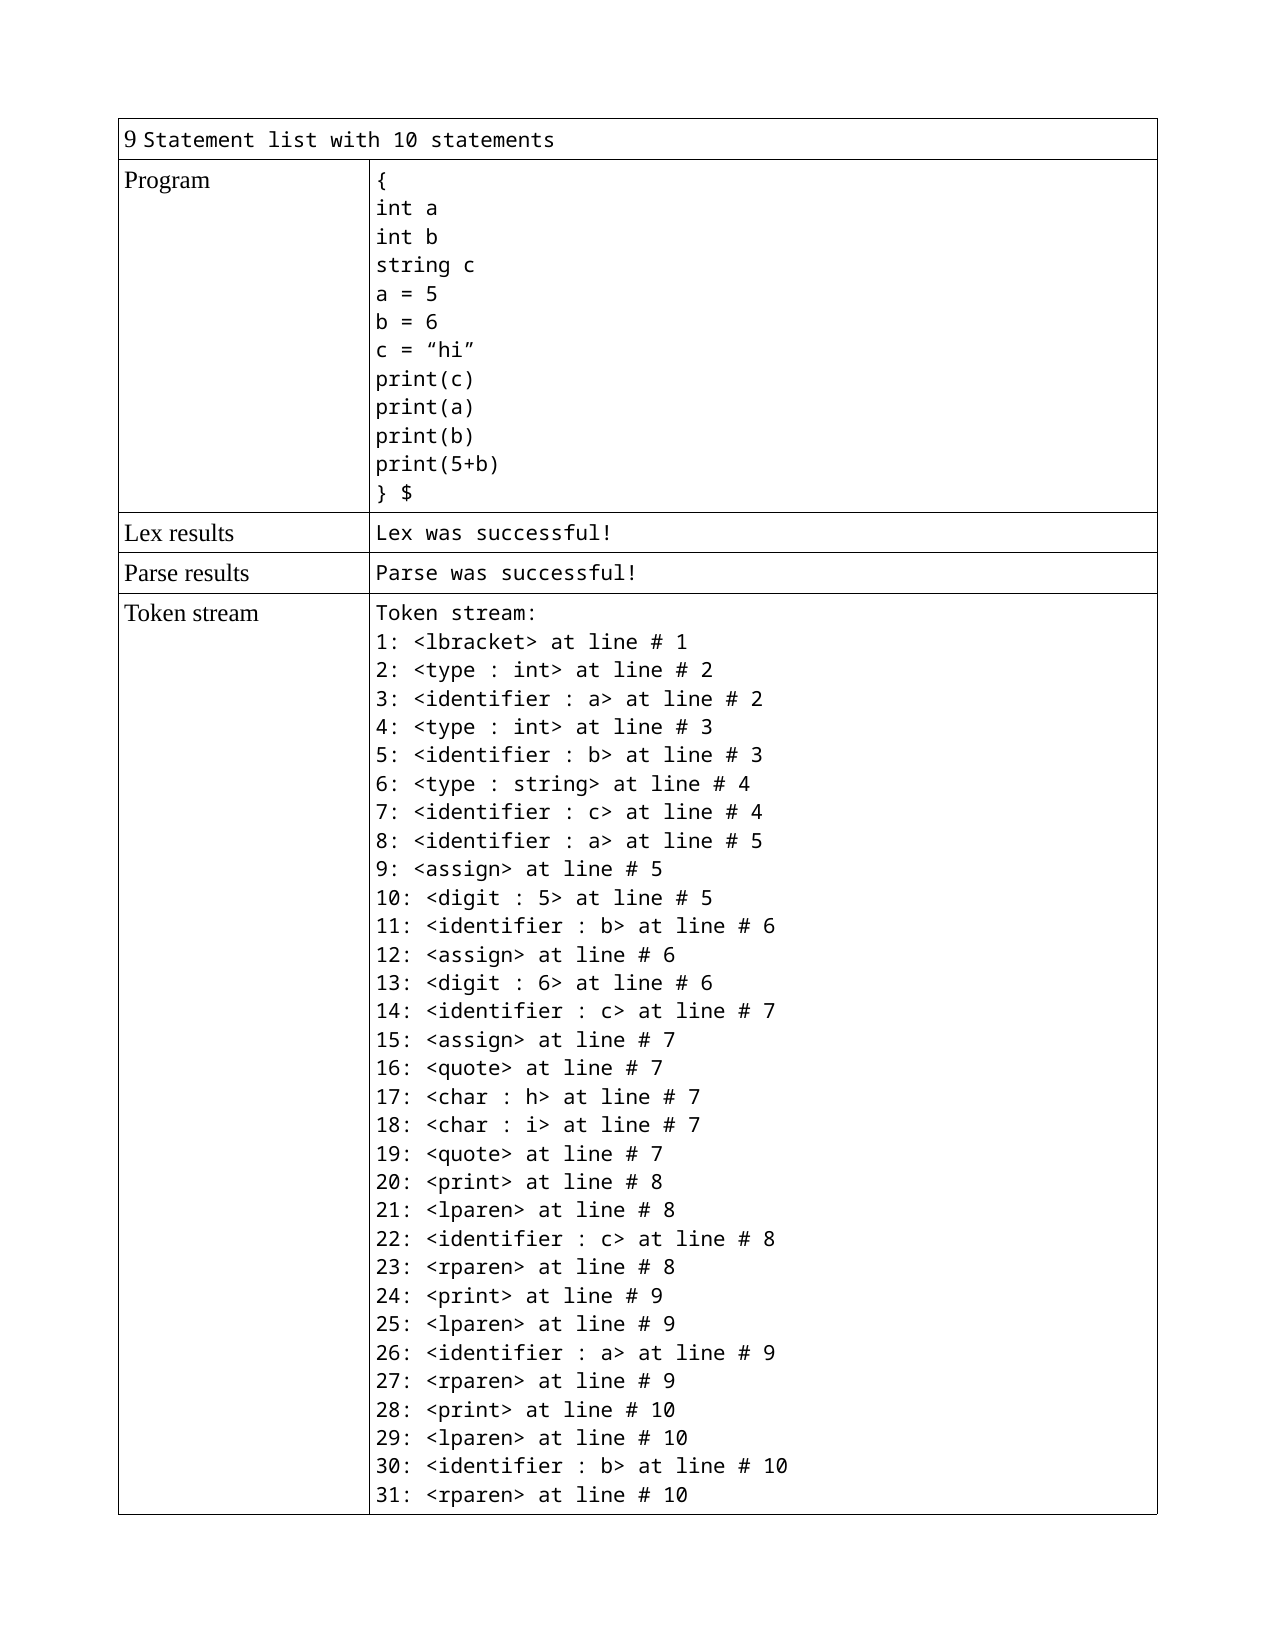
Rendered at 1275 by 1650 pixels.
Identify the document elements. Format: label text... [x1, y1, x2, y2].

table_cell Parse results [119, 553, 369, 593]
table_cell Token stream [119, 594, 369, 1514]
table_cell Token stream: 1: <lbracket> at line # 1 2: <type : int> at line # 2 3: <identifier : a> at line # 2 4: <type : int> at line # 3 5: <identifier : b> at line # 3 6: <type : string> at line # 4 7: <identifier : c> at line # 4 8: <identifier : a> at line # 5 9: <assign> at line # 5 10: <digit : 5> at line # 5 11: <identifier : b> at line # 6 12: <assign> at line # 6 13: <digit : 6> at line # 6 14: <identifier : c> at line # 7 15: <assign> at line # 7 16: <quote> at line # 7 17: <char : h> at line # 7 18: <char : i> at line # 7 19: <quote> at line # 7 20: <print> at line # 8 21: <lparen> at line # 8 22: <identifier : c> at line # 8 23: <rparen> at line # 8 24: <print> at line # 9 25: <lparen> at line # 9 26: <identifier : a> at line # 9 27: <rparen> at line # 9 28: <print> at line # 10 29: <lparen> at line # 10 30: <identifier : b> at line # 10 31: <rparen> at line # 10 [370, 594, 1157, 1514]
table_cell Parse was successful! [370, 553, 1157, 593]
table_cell Lex results [119, 513, 369, 552]
table_cell Program [119, 160, 369, 512]
table_cell { int a int b string c a = 5 b = 6 c = “hi” print(c) print(a) print(b) print(5+b) } $ [370, 160, 1157, 512]
table_cell Lex was successful! [370, 513, 1157, 552]
table_header 9 Statement list with 10 statements [119, 119, 1157, 159]
